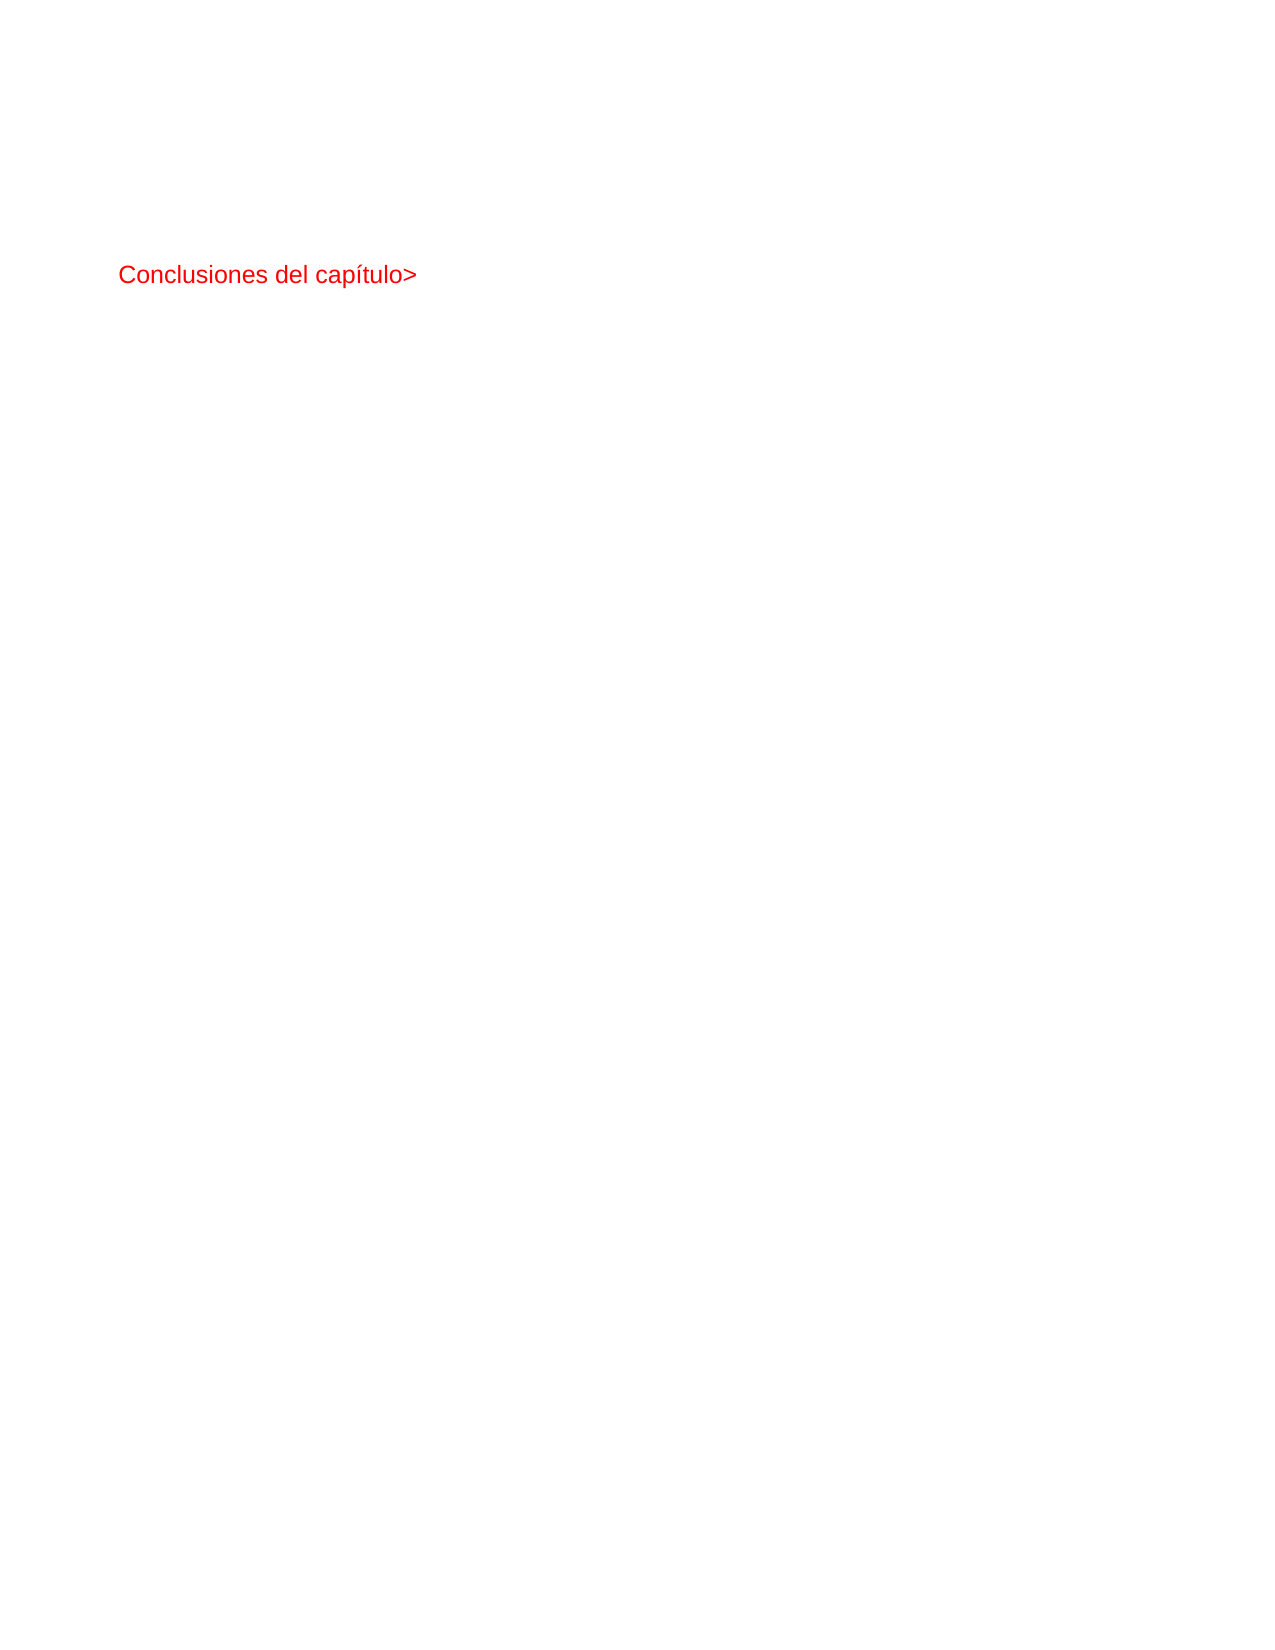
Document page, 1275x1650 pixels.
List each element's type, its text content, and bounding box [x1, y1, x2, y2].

text Conclusiones del capítulo> [118, 260, 1157, 288]
